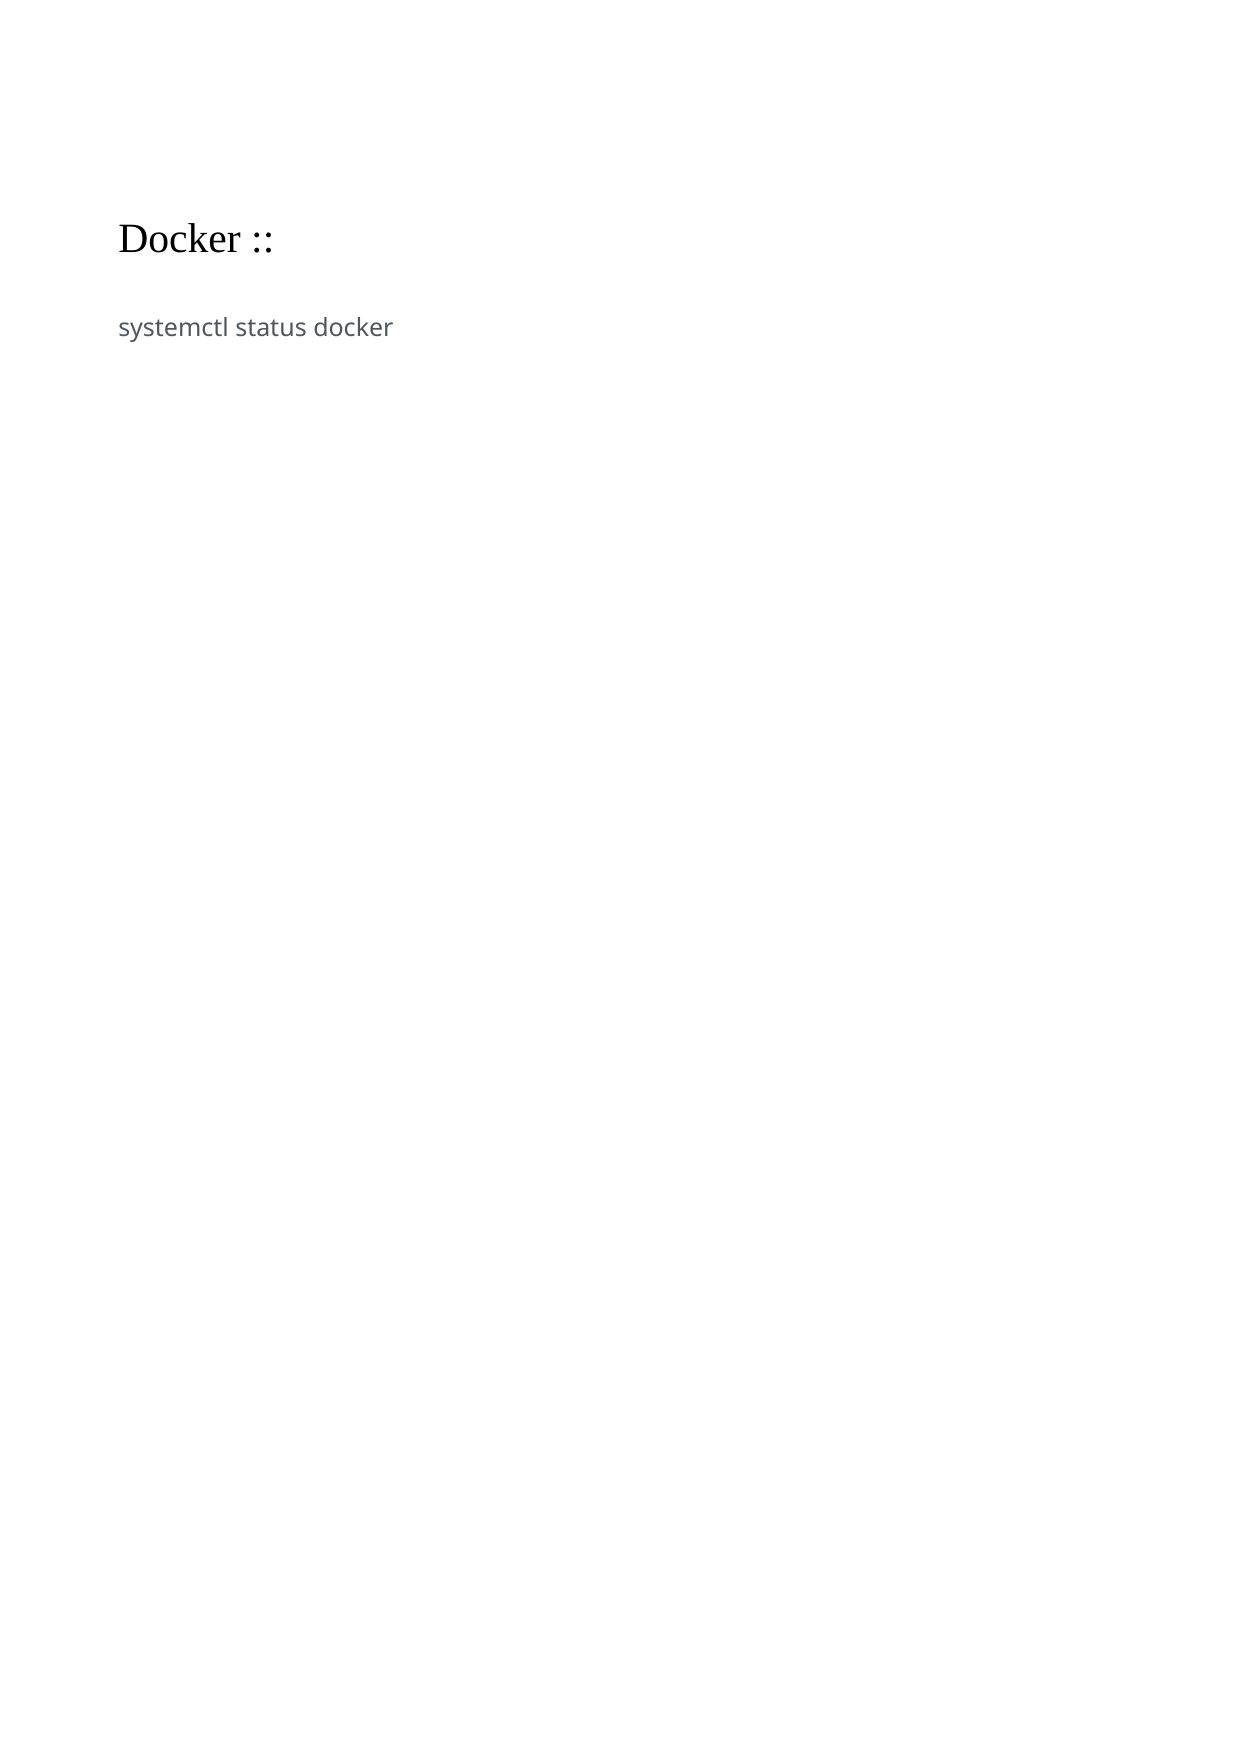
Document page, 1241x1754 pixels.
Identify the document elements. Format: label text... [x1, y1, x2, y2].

text Docker :: [118, 214, 1122, 262]
text systemctl status docker [118, 310, 1122, 344]
